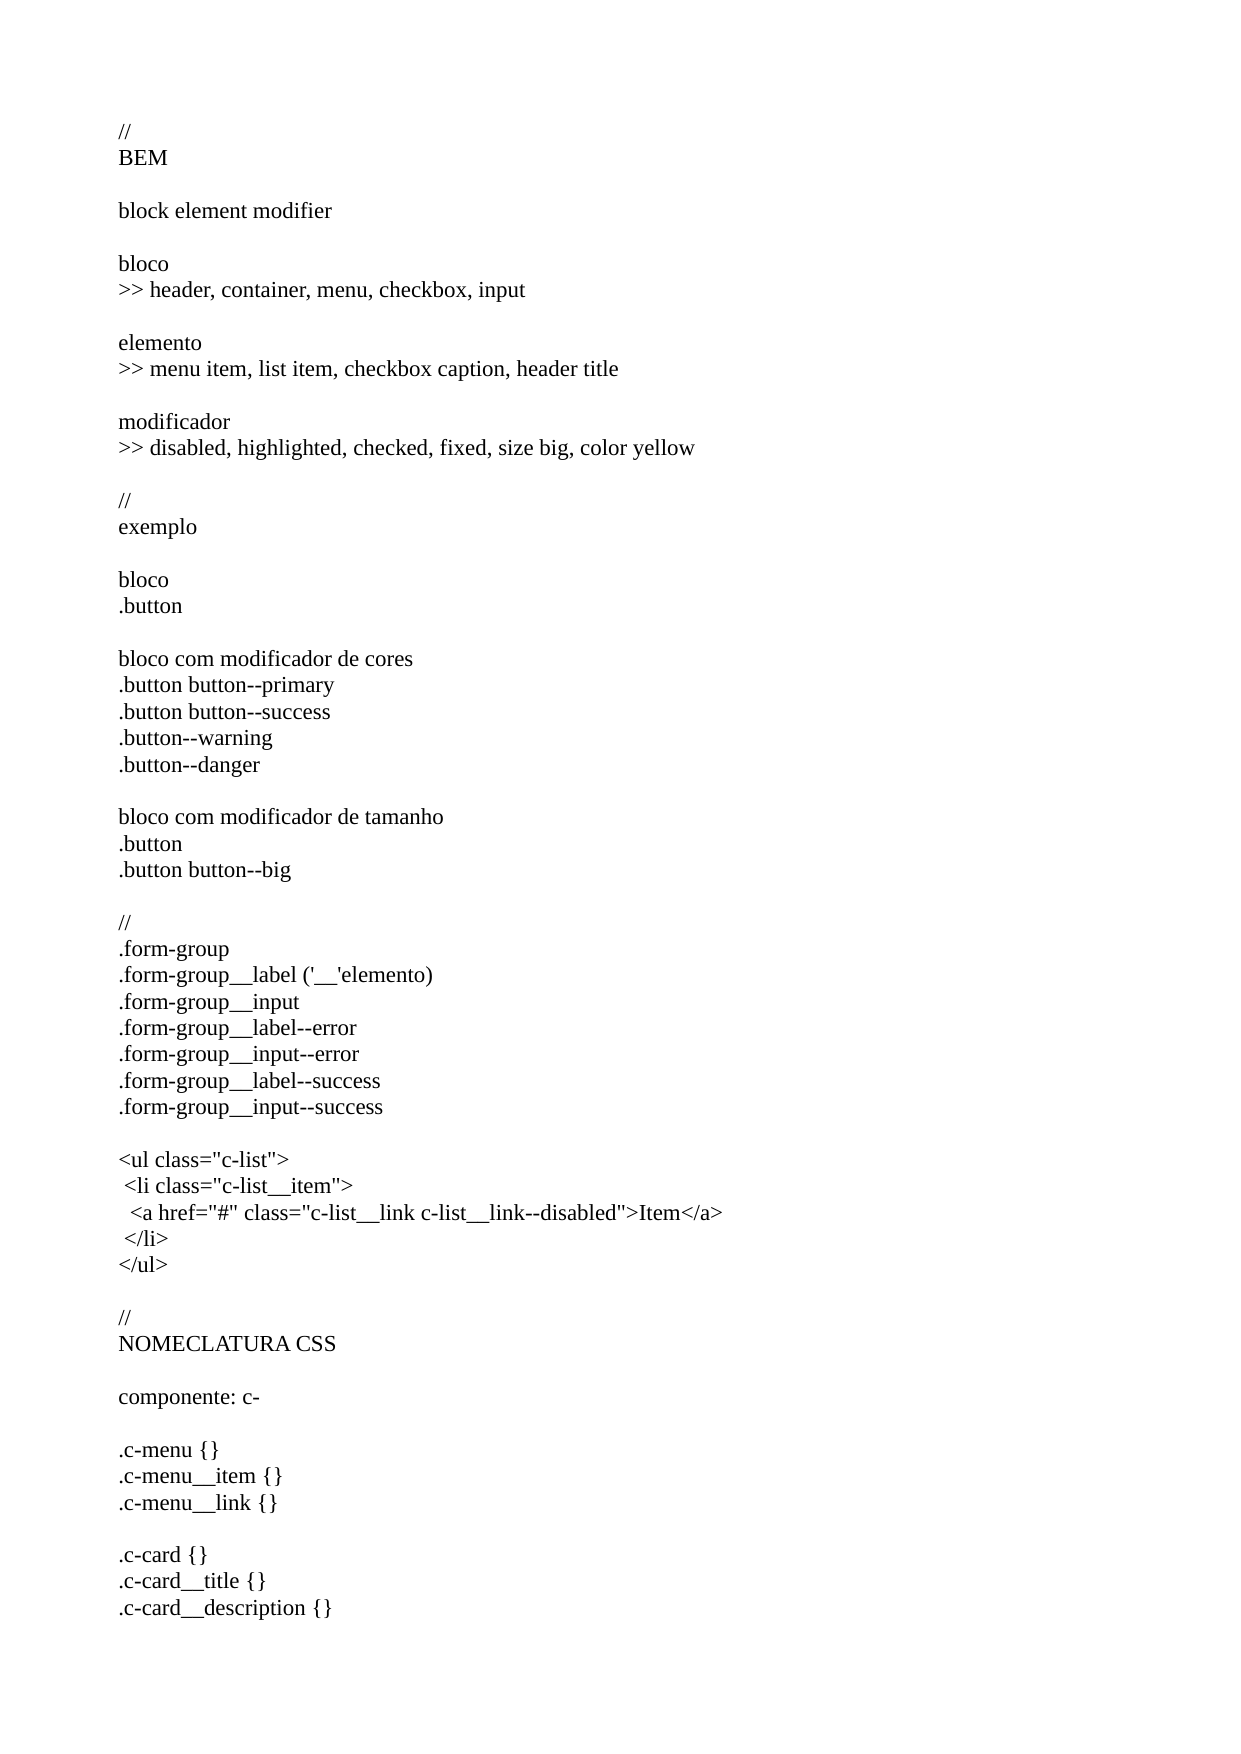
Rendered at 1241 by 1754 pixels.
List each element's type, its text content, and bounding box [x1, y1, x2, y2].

text .c-card__title {} [118, 1568, 1122, 1594]
text >> disabled, highlighted, checked, fixed, size big, color yellow [118, 434, 1122, 461]
text // [118, 909, 1122, 935]
text .c-menu {} [118, 1436, 1122, 1462]
text <li class="c-list__item"> [118, 1172, 1122, 1199]
text block element modifier [118, 197, 1122, 223]
text >> header, container, menu, checkbox, input [118, 276, 1122, 303]
text .button [118, 592, 1122, 619]
text .button button--big [118, 856, 1122, 882]
text bloco [118, 566, 1122, 592]
text .button--warning [118, 724, 1122, 751]
text <ul class="c-list"> [118, 1146, 1122, 1172]
text </ul> [118, 1251, 1122, 1278]
text .form-group__input [118, 988, 1122, 1014]
text componente: c- [118, 1383, 1122, 1409]
text .form-group__input--error [118, 1041, 1122, 1067]
text exemplo [118, 513, 1122, 540]
text .form-group__label ('__'elemento) [118, 961, 1122, 988]
text </li> [118, 1225, 1122, 1251]
text >> menu item, list item, checkbox caption, header title [118, 355, 1122, 382]
text BEM [118, 144, 1122, 171]
text // [118, 487, 1122, 513]
text bloco [118, 250, 1122, 276]
text .form-group [118, 935, 1122, 961]
text .form-group__input--success [118, 1093, 1122, 1119]
text .c-card__description {} [118, 1594, 1122, 1620]
text .form-group__label--error [118, 1014, 1122, 1041]
text NOMECLATURA CSS [118, 1330, 1122, 1357]
text .button button--primary [118, 672, 1122, 698]
text .c-menu__item {} [118, 1462, 1122, 1488]
text <a href="#" class="c-list__link c-list__link--disabled">Item</a> [118, 1199, 1122, 1225]
text .button [118, 830, 1122, 856]
text .c-menu__link {} [118, 1488, 1122, 1515]
text .button button--success [118, 698, 1122, 724]
text bloco com modificador de cores [118, 645, 1122, 672]
text .form-group__label--success [118, 1067, 1122, 1093]
text // [118, 118, 1122, 144]
text bloco com modificador de tamanho [118, 803, 1122, 830]
text .button--danger [118, 751, 1122, 777]
text modificador [118, 408, 1122, 434]
text // [118, 1304, 1122, 1330]
text .c-card {} [118, 1541, 1122, 1568]
text elemento [118, 329, 1122, 355]
